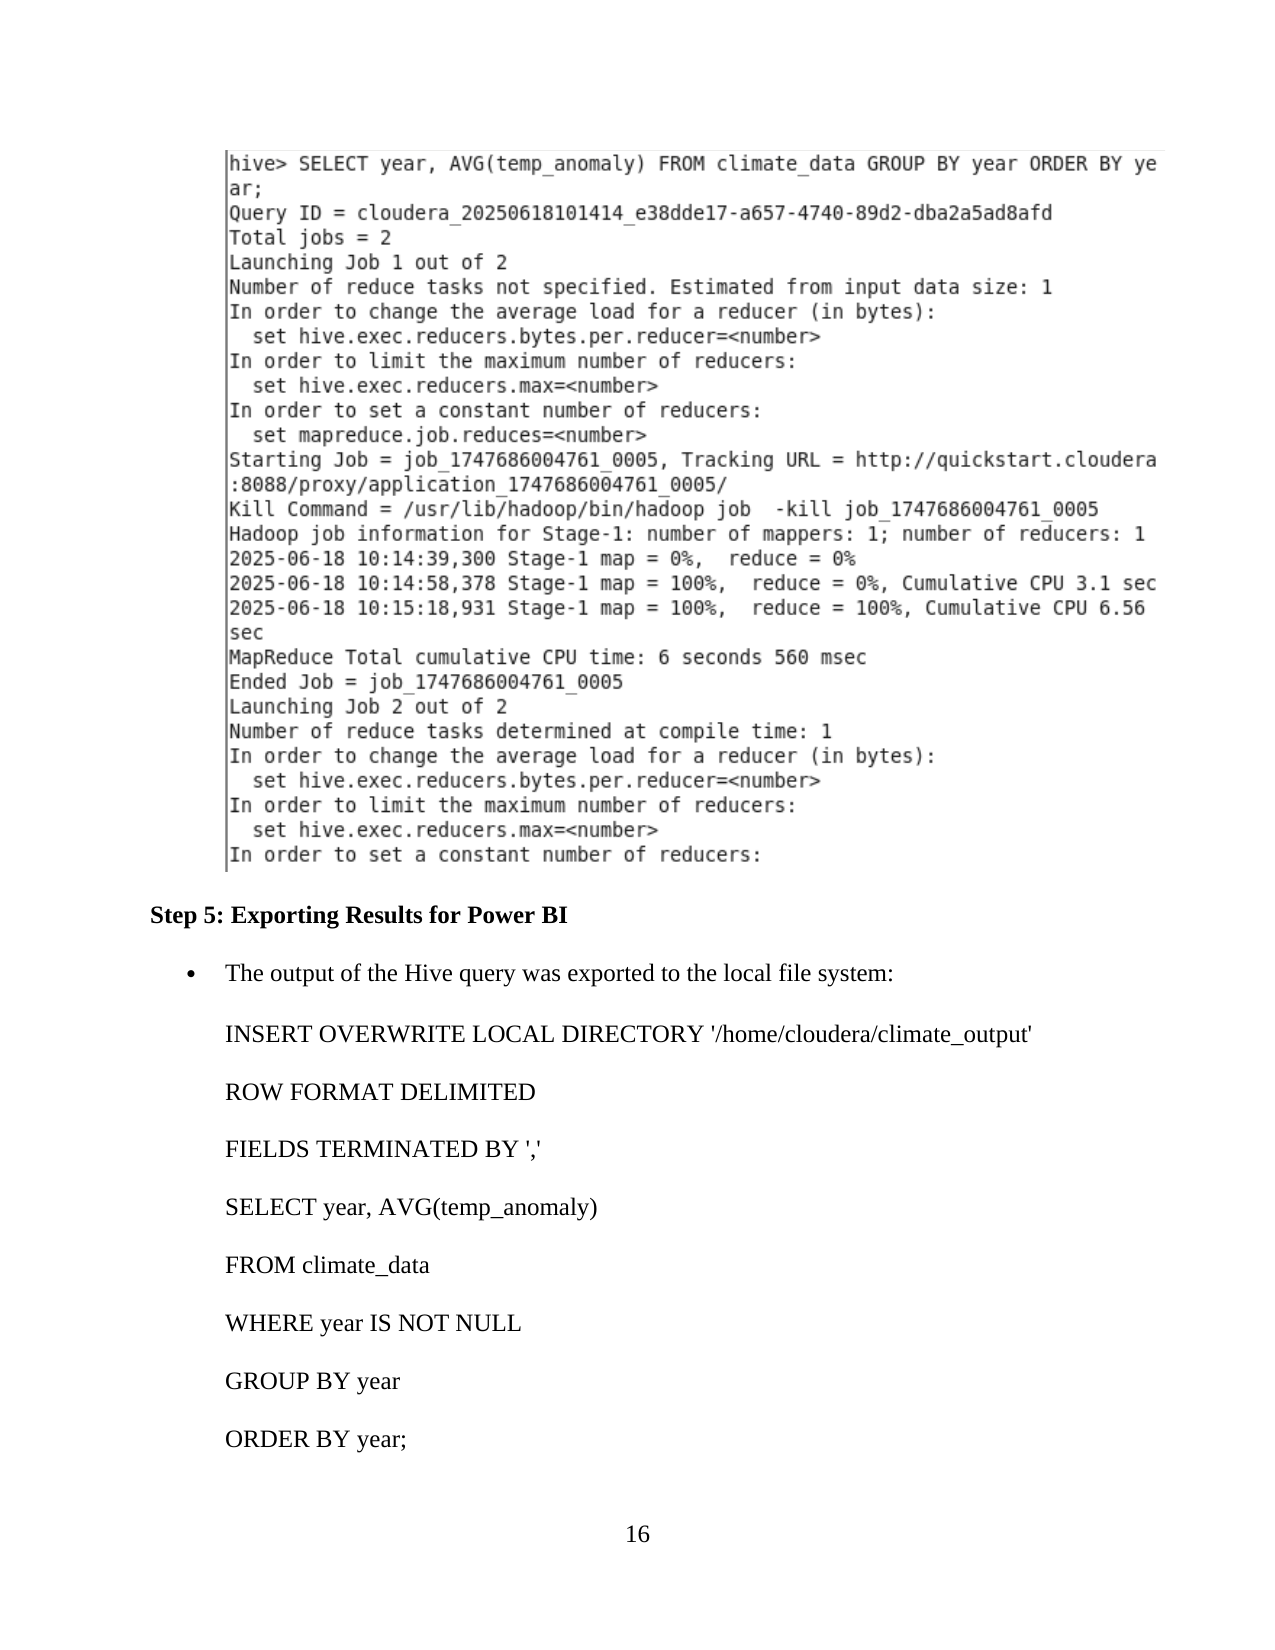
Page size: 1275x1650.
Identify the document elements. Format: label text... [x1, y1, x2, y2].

text INSERT OVERWRITE LOCAL DIRECTORY '/home/cloudera/climate_output' [225, 1019, 1125, 1047]
text SELECT year, AVG(temp_anomaly) [225, 1192, 1125, 1221]
text WHERE year IS NOT NULL [225, 1308, 1125, 1337]
text FROM climate_data [225, 1250, 1125, 1279]
text FIELDS TERMINATED BY ',' [225, 1134, 1125, 1163]
text ORDER BY year; [225, 1424, 1125, 1453]
picture [225, 150, 1166, 872]
text Step 5: Exporting Results for Power BI [150, 901, 1125, 929]
text GROUP BY year [225, 1366, 1125, 1395]
text ROW FORMAT DELIMITED [225, 1077, 1125, 1105]
list The output of the Hive query was exported to the local file system: [187, 958, 1125, 987]
